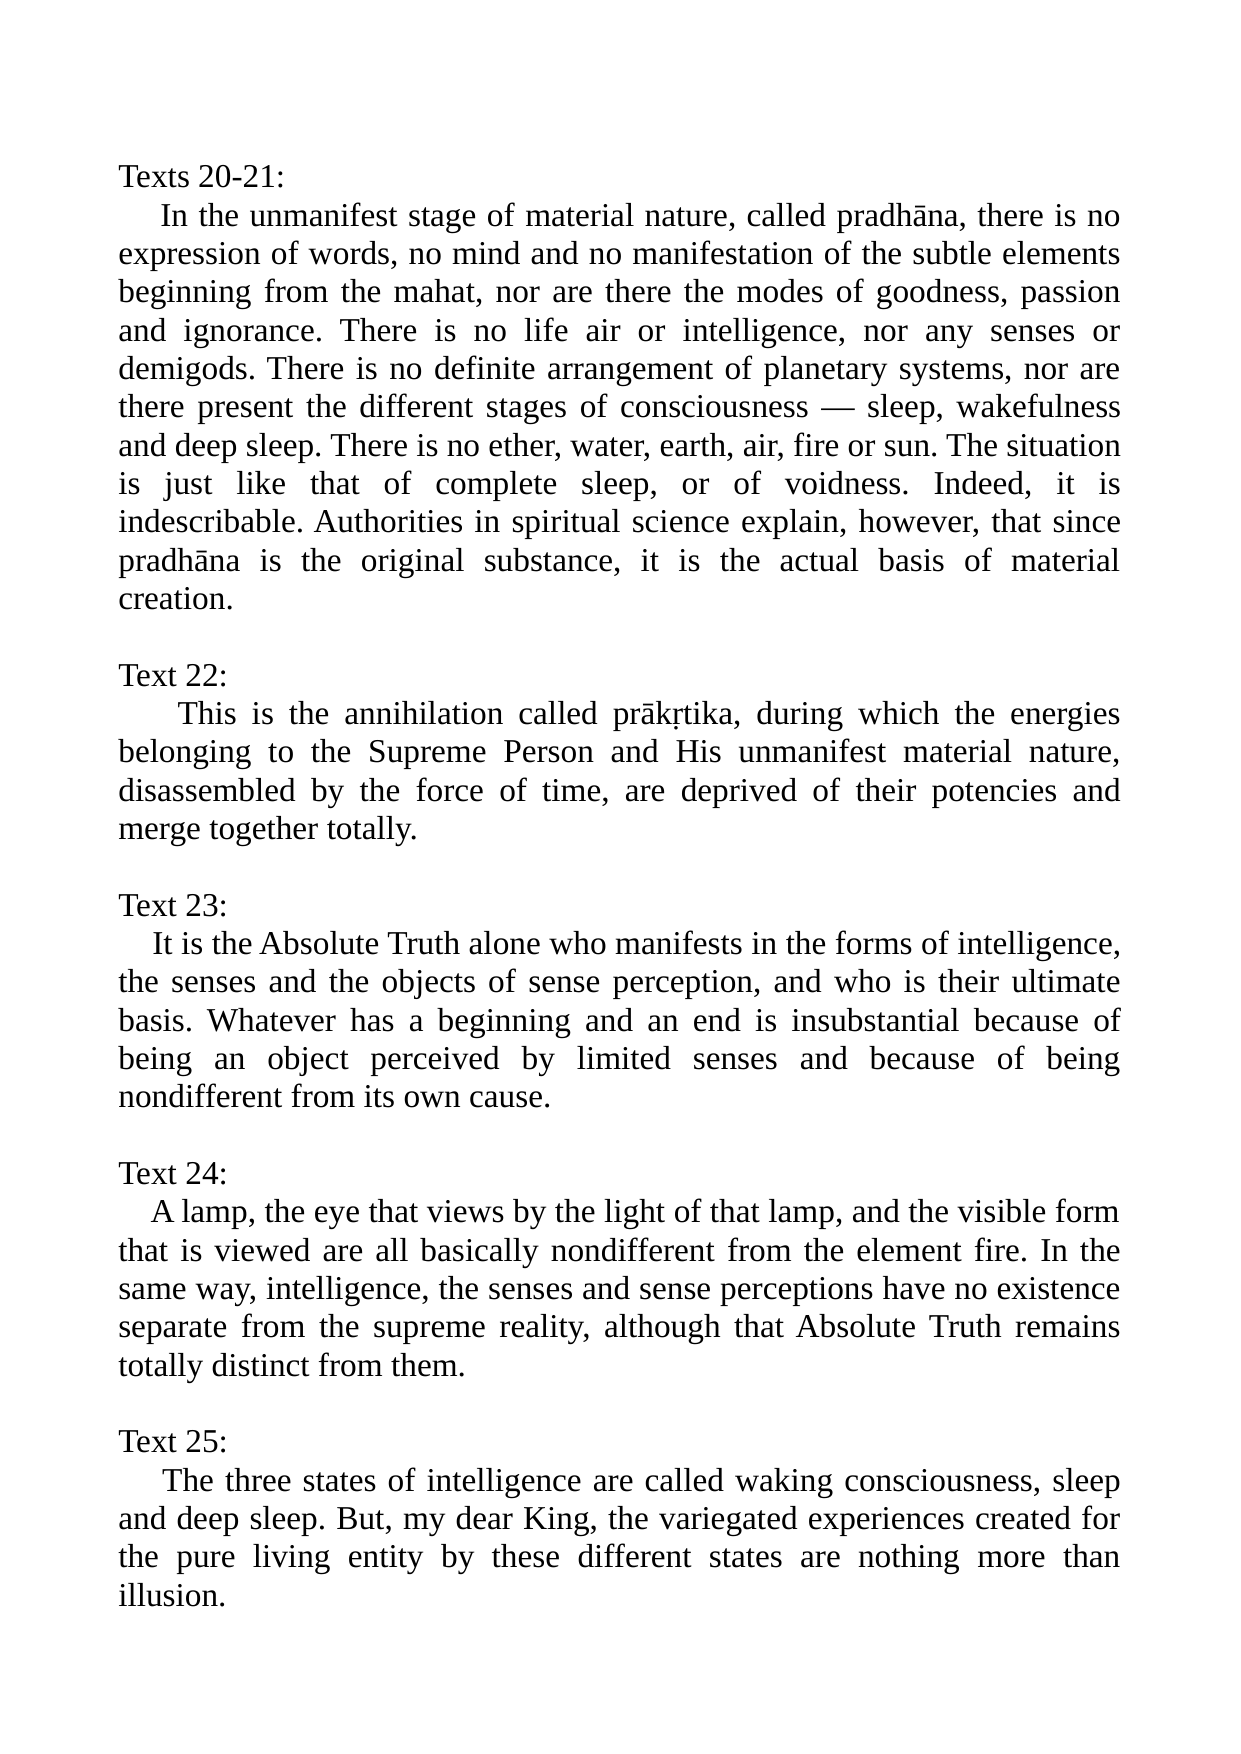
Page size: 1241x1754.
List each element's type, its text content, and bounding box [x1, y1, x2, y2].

text The three states of intelligence are called waking consciousness, sleep and deep sleep. But, my dear King, the variegated experiences created for the pure living entity by these different states are nothing more than illusion. [118, 1460, 1122, 1613]
text Text 23: [118, 885, 1122, 923]
text A lamp, the eye that views by the light of that lamp, and the visible form that is viewed are all basically nondifferent from the element fire. In the same way, intelligence, the senses and sense perceptions have no existence separate from the supreme reality, although that Absolute Truth remains totally distinct from them. [118, 1191, 1122, 1383]
text Text 22: [118, 655, 1122, 693]
text Text 24: [118, 1153, 1122, 1191]
text Text 25: [118, 1421, 1122, 1460]
text This is the annihilation called prākṛtika, during which the energies belonging to the Supreme Person and His unmanifest material nature, disassembled by the force of time, are deprived of their potencies and merge together totally. [118, 693, 1122, 846]
text Texts 20-21: [118, 156, 1122, 195]
text In the unmanifest stage of material nature, called pradhāna, there is no expression of words, no mind and no manifestation of the subtle elements beginning from the mahat, nor are there the modes of goodness, passion and ignorance. There is no life air or intelligence, nor any senses or demigods. There is no definite arrangement of planetary systems, nor are there present the different stages of consciousness — sleep, wakefulness and deep sleep. There is no ether, water, earth, air, fire or sun. The situation is just like that of complete sleep, or of voidness. Indeed, it is indescribable. Authorities in spiritual science explain, however, that since pradhāna is the original substance, it is the actual basis of material creation. [118, 195, 1122, 616]
text It is the Absolute Truth alone who manifests in the forms of intelligence, the senses and the objects of sense perception, and who is their ultimate basis. Whatever has a beginning and an end is insubstantial because of being an object perceived by limited senses and because of being nondifferent from its own cause. [118, 923, 1122, 1115]
